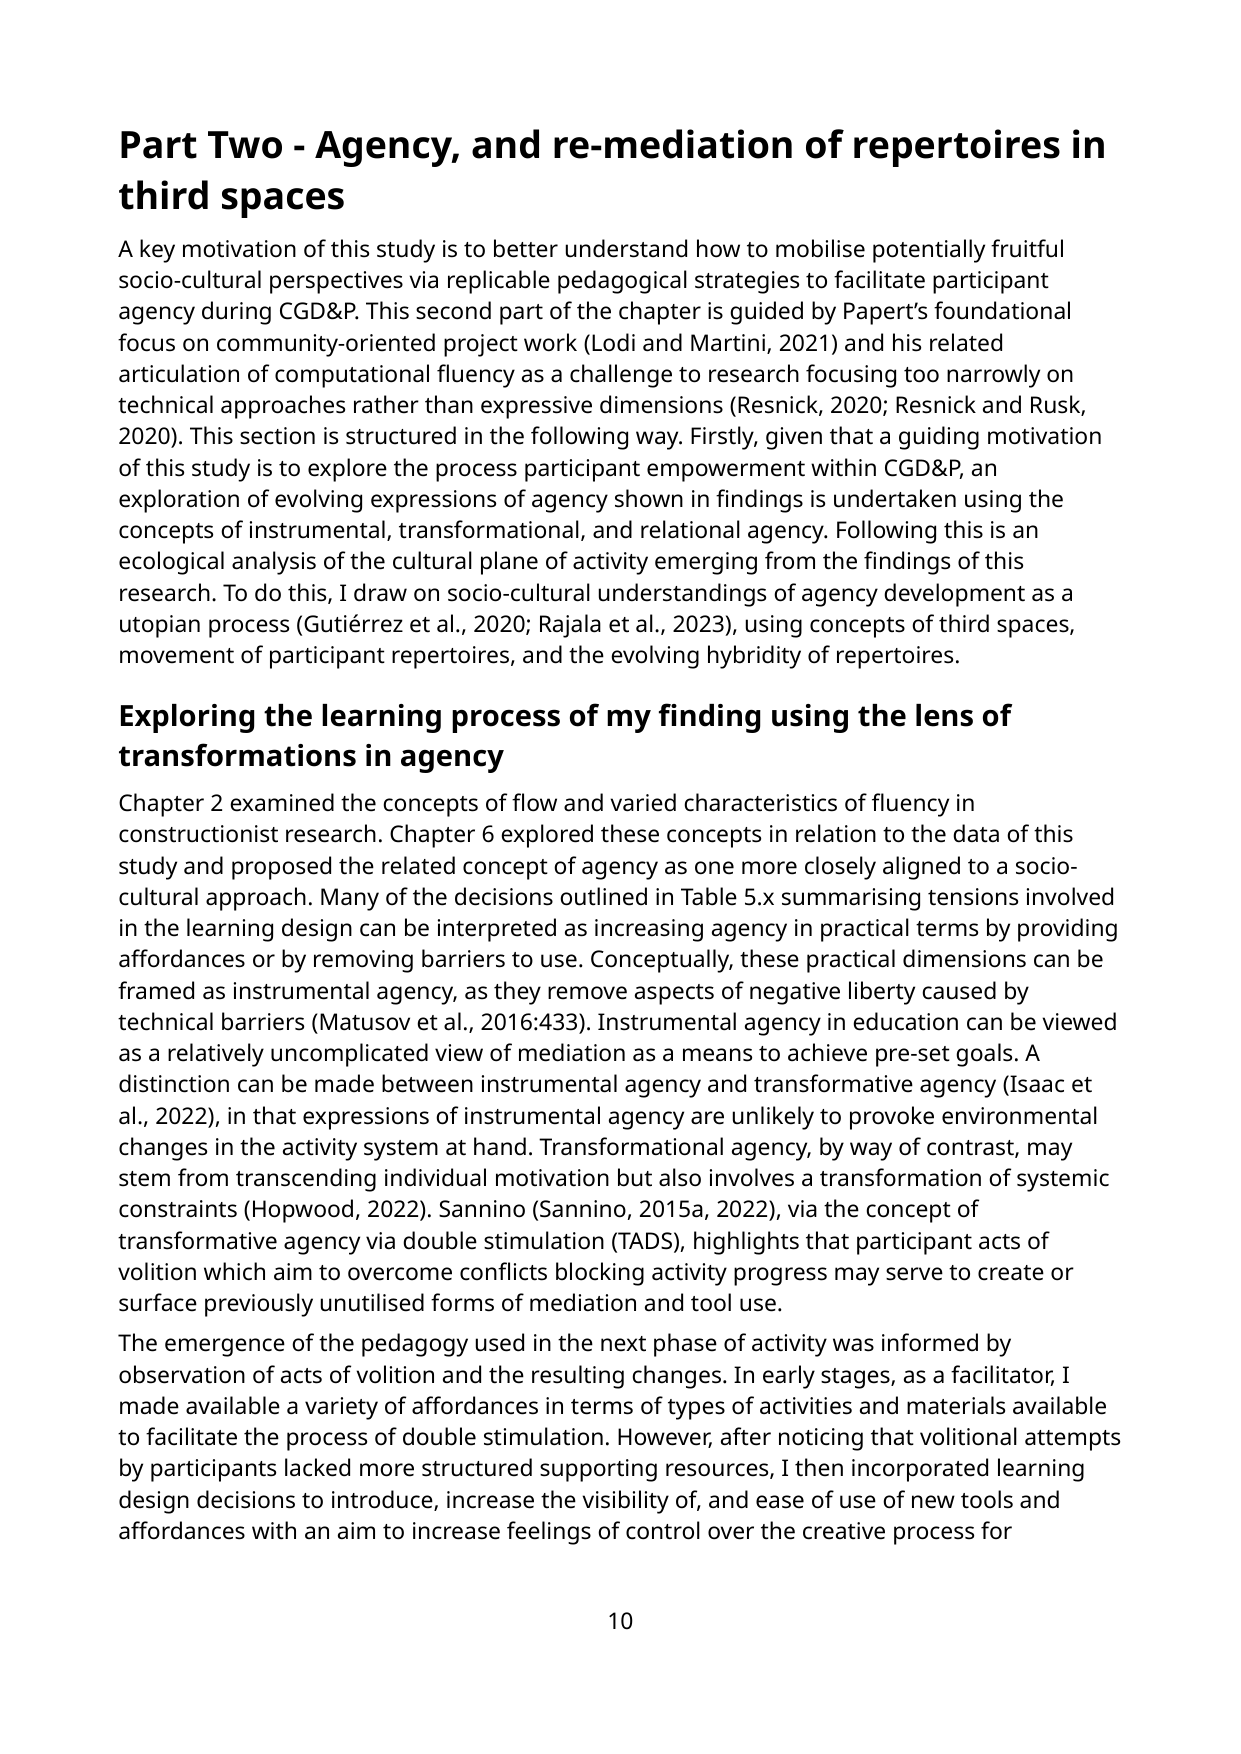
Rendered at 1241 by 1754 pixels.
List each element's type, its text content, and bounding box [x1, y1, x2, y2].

text Chapter 2 examined the concepts of flow and varied characteristics of fluency in constructionist research. Chapter 6 explored these concepts in relation to the data of this study and proposed the related concept of agency as one more closely aligned to a socio-cultural approach. Many of the decisions outlined in Table 5.x summarising tensions involved in the learning design can be interpreted as increasing agency in practical terms by providing affordances or by removing barriers to use. Conceptually, these practical dimensions can be framed as instrumental agency, as they remove aspects of negative liberty caused by technical barriers (Matusov et al., 2016:433). Instrumental agency in education can be viewed as a relatively uncomplicated view of mediation as a means to achieve pre-set goals. A distinction can be made between instrumental agency and transformative agency (Isaac et al., 2022), in that expressions of instrumental agency are unlikely to provoke environmental changes in the activity system at hand. Transformational agency, by way of contrast, may stem from transcending individual motivation but also involves a transformation of systemic constraints (Hopwood, 2022). Sannino (Sannino, 2015a, 2022), via the concept of transformative agency via double stimulation (TADS), highlights that participant acts of volition which aim to overcome conflicts blocking activity progress may serve to create or surface previously unutilised forms of mediation and tool use. [118, 787, 1122, 1318]
text The emergence of the pedagogy used in the next phase of activity was informed by observation of acts of volition and the resulting changes. In early stages, as a facilitator, I made available a variety of affordances in terms of types of activities and materials available to facilitate the process of double stimulation. However, after noticing that volitional attempts by participants lacked more structured supporting resources, I then incorporated learning design decisions to introduce, increase the visibility of, and ease of use of new tools and affordances with an aim to increase feelings of control over the creative process for [118, 1327, 1122, 1546]
subtitle Exploring the learning process of my finding using the lens of transformations in agency [118, 695, 1122, 774]
text A key motivation of this study is to better understand how to mobilise potentially fruitful socio-cultural perspectives via replicable pedagogical strategies to facilitate participant agency during CGD&P. This second part of the chapter is guided by Papert’s foundational focus on community-oriented project work (Lodi and Martini, 2021) and his related articulation of computational fluency as a challenge to research focusing too narrowly on technical approaches rather than expressive dimensions (Resnick, 2020; Resnick and Rusk, 2020). This section is structured in the following way. Firstly, given that a guiding motivation of this study is to explore the process participant empowerment within CGD&P, an exploration of evolving expressions of agency shown in findings is undertaken using the concepts of instrumental, transformational, and relational agency. Following this is an ecological analysis of the cultural plane of activity emerging from the findings of this research. To do this, I draw on socio-cultural understandings of agency development as a utopian process (Gutiérrez et al., 2020; Rajala et al., 2023), using concepts of third spaces, movement of participant repertoires, and the evolving hybridity of repertoires. [118, 233, 1122, 670]
subtitle Part Two - Agency, and re-mediation of repertoires in third spaces [118, 118, 1122, 220]
